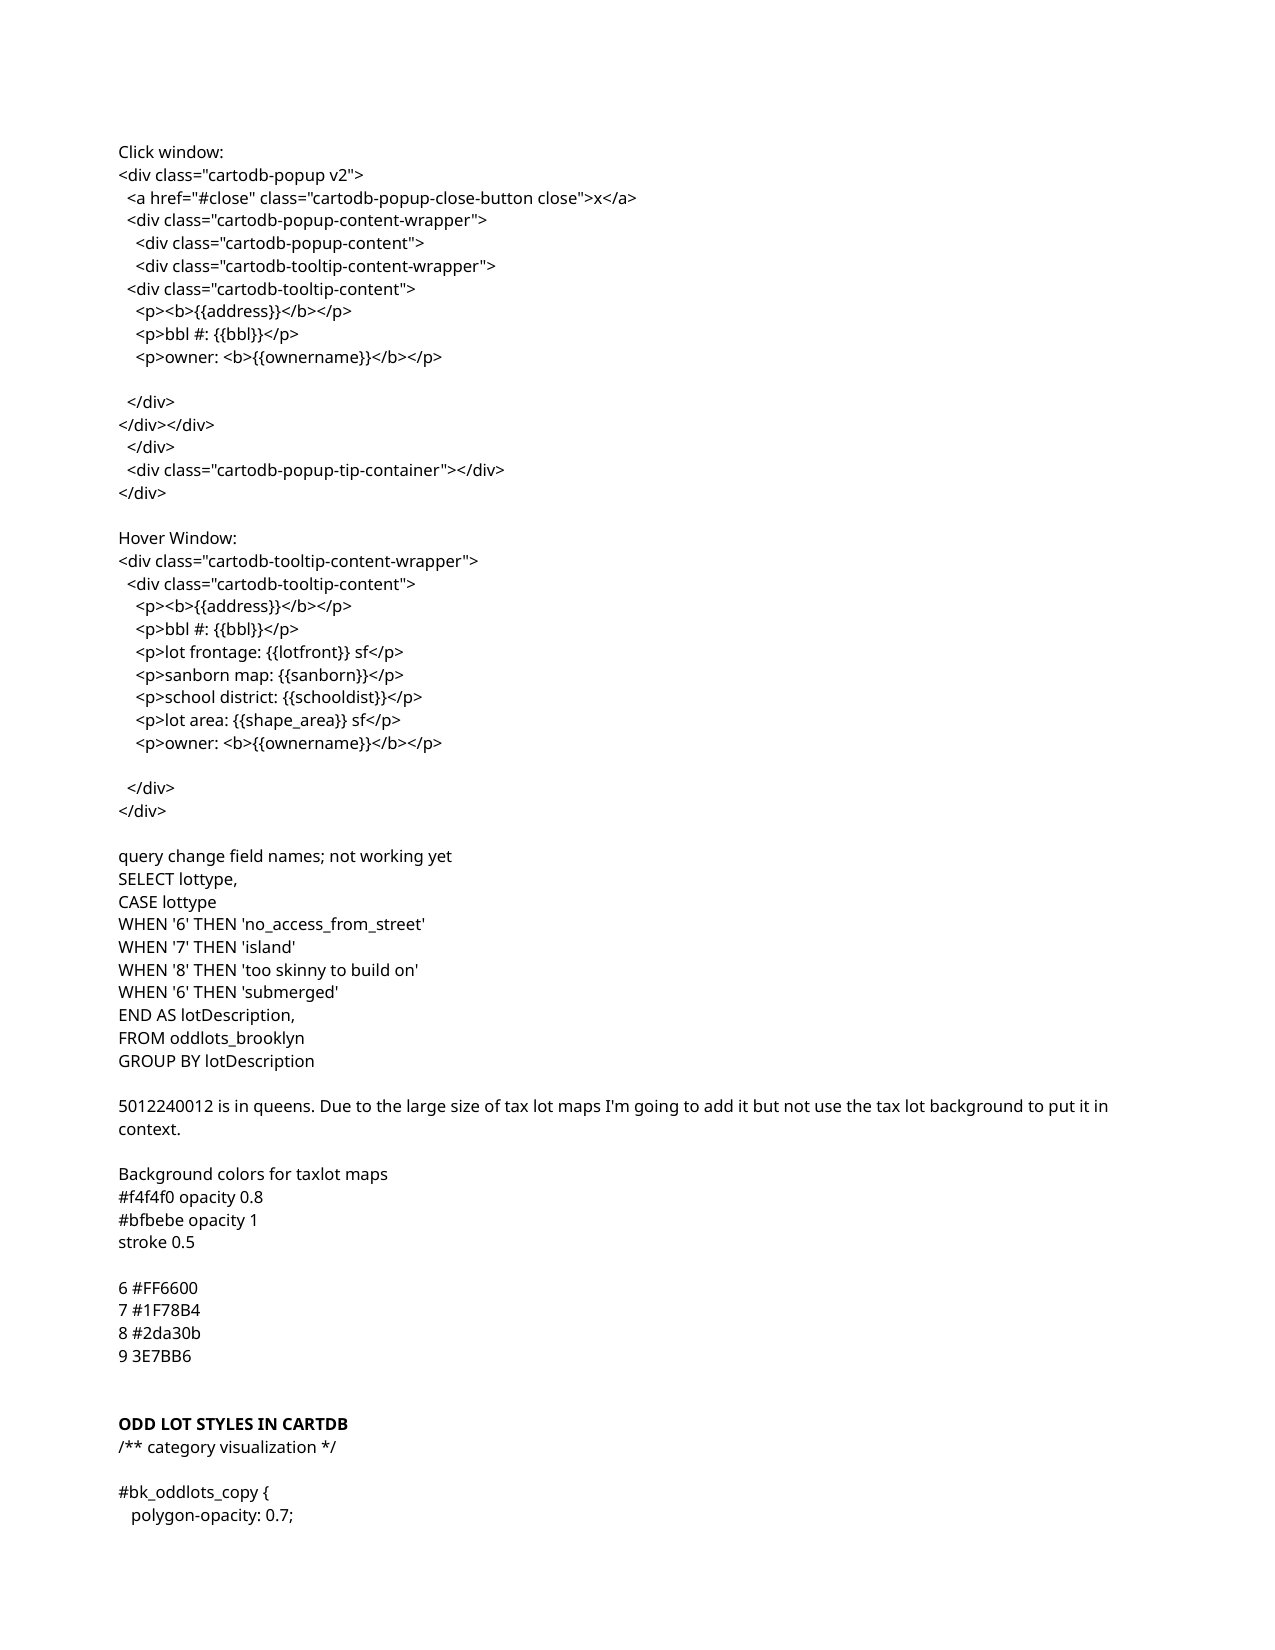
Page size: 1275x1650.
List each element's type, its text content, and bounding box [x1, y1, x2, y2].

text <p>lot frontage: {{lotfront}} sf</p> [118, 640, 1157, 663]
text <div class="cartodb-tooltip-content"> [118, 277, 1157, 300]
text <p>bbl #: {{bbl}}</p> [118, 322, 1157, 345]
text WHEN '7' THEN 'island' [118, 936, 1157, 958]
text WHEN '8' THEN 'too skinny to build on' [118, 958, 1157, 981]
text stroke 0.5 [118, 1231, 1157, 1253]
text query change field names; not working yet [118, 845, 1157, 867]
text <div class="cartodb-popup-tip-container"></div> [118, 459, 1157, 481]
text 9 3E7BB6 [118, 1344, 1157, 1367]
text 7 #1F78B4 [118, 1299, 1157, 1322]
text Click window: [118, 141, 1157, 163]
text END AS lotDescription, [118, 1004, 1157, 1026]
text <div class="cartodb-popup v2"> [118, 163, 1157, 186]
text <p><b>{{address}}</b></p> [118, 300, 1157, 322]
text </div> [118, 436, 1157, 459]
text 8 #2da30b [118, 1322, 1157, 1344]
text polygon-opacity: 0.7; [118, 1503, 1157, 1526]
text <div class="cartodb-tooltip-content-wrapper"> [118, 254, 1157, 277]
text </div> [118, 777, 1157, 799]
text ODD LOT STYLES IN CARTDB [118, 1412, 1157, 1435]
text <p>bbl #: {{bbl}}</p> [118, 618, 1157, 640]
text <p>owner: <b>{{ownername}}</b></p> [118, 731, 1157, 754]
text 6 #FF6600 [118, 1276, 1157, 1299]
text </div></div> [118, 413, 1157, 436]
text WHEN '6' THEN 'no_access_from_street' [118, 913, 1157, 936]
text <a href="#close" class="cartodb-popup-close-button close">x</a> [118, 186, 1157, 209]
text <p><b>{{address}}</b></p> [118, 595, 1157, 618]
text <p>school district: {{schooldist}}</p> [118, 686, 1157, 708]
text #bk_oddlots_copy { [118, 1481, 1157, 1503]
text #bfbebe opacity 1 [118, 1208, 1157, 1231]
text <p>sanborn map: {{sanborn}}</p> [118, 663, 1157, 686]
text FROM oddlots_brooklyn [118, 1026, 1157, 1049]
text </div> [118, 799, 1157, 822]
text </div> [118, 481, 1157, 504]
text GROUP BY lotDescription [118, 1049, 1157, 1072]
text <p>lot area: {{shape_area}} sf</p> [118, 708, 1157, 731]
text <p>owner: <b>{{ownername}}</b></p> [118, 345, 1157, 368]
text <div class="cartodb-tooltip-content-wrapper"> [118, 549, 1157, 572]
text SELECT lottype, [118, 867, 1157, 890]
text 5012240012 is in queens. Due to the large size of tax lot maps I'm going to add it but not use the tax lot background to put it in context. [118, 1094, 1157, 1140]
text Hover Window: [118, 527, 1157, 549]
text /** category visualization */ [118, 1435, 1157, 1458]
text Background colors for taxlot maps [118, 1163, 1157, 1185]
text WHEN '6' THEN 'submerged' [118, 981, 1157, 1004]
text #f4f4f0 opacity 0.8 [118, 1185, 1157, 1208]
text </div> [118, 391, 1157, 413]
text <div class="cartodb-popup-content"> [118, 232, 1157, 254]
text CASE lottype [118, 890, 1157, 913]
text <div class="cartodb-tooltip-content"> [118, 572, 1157, 595]
text <div class="cartodb-popup-content-wrapper"> [118, 209, 1157, 232]
